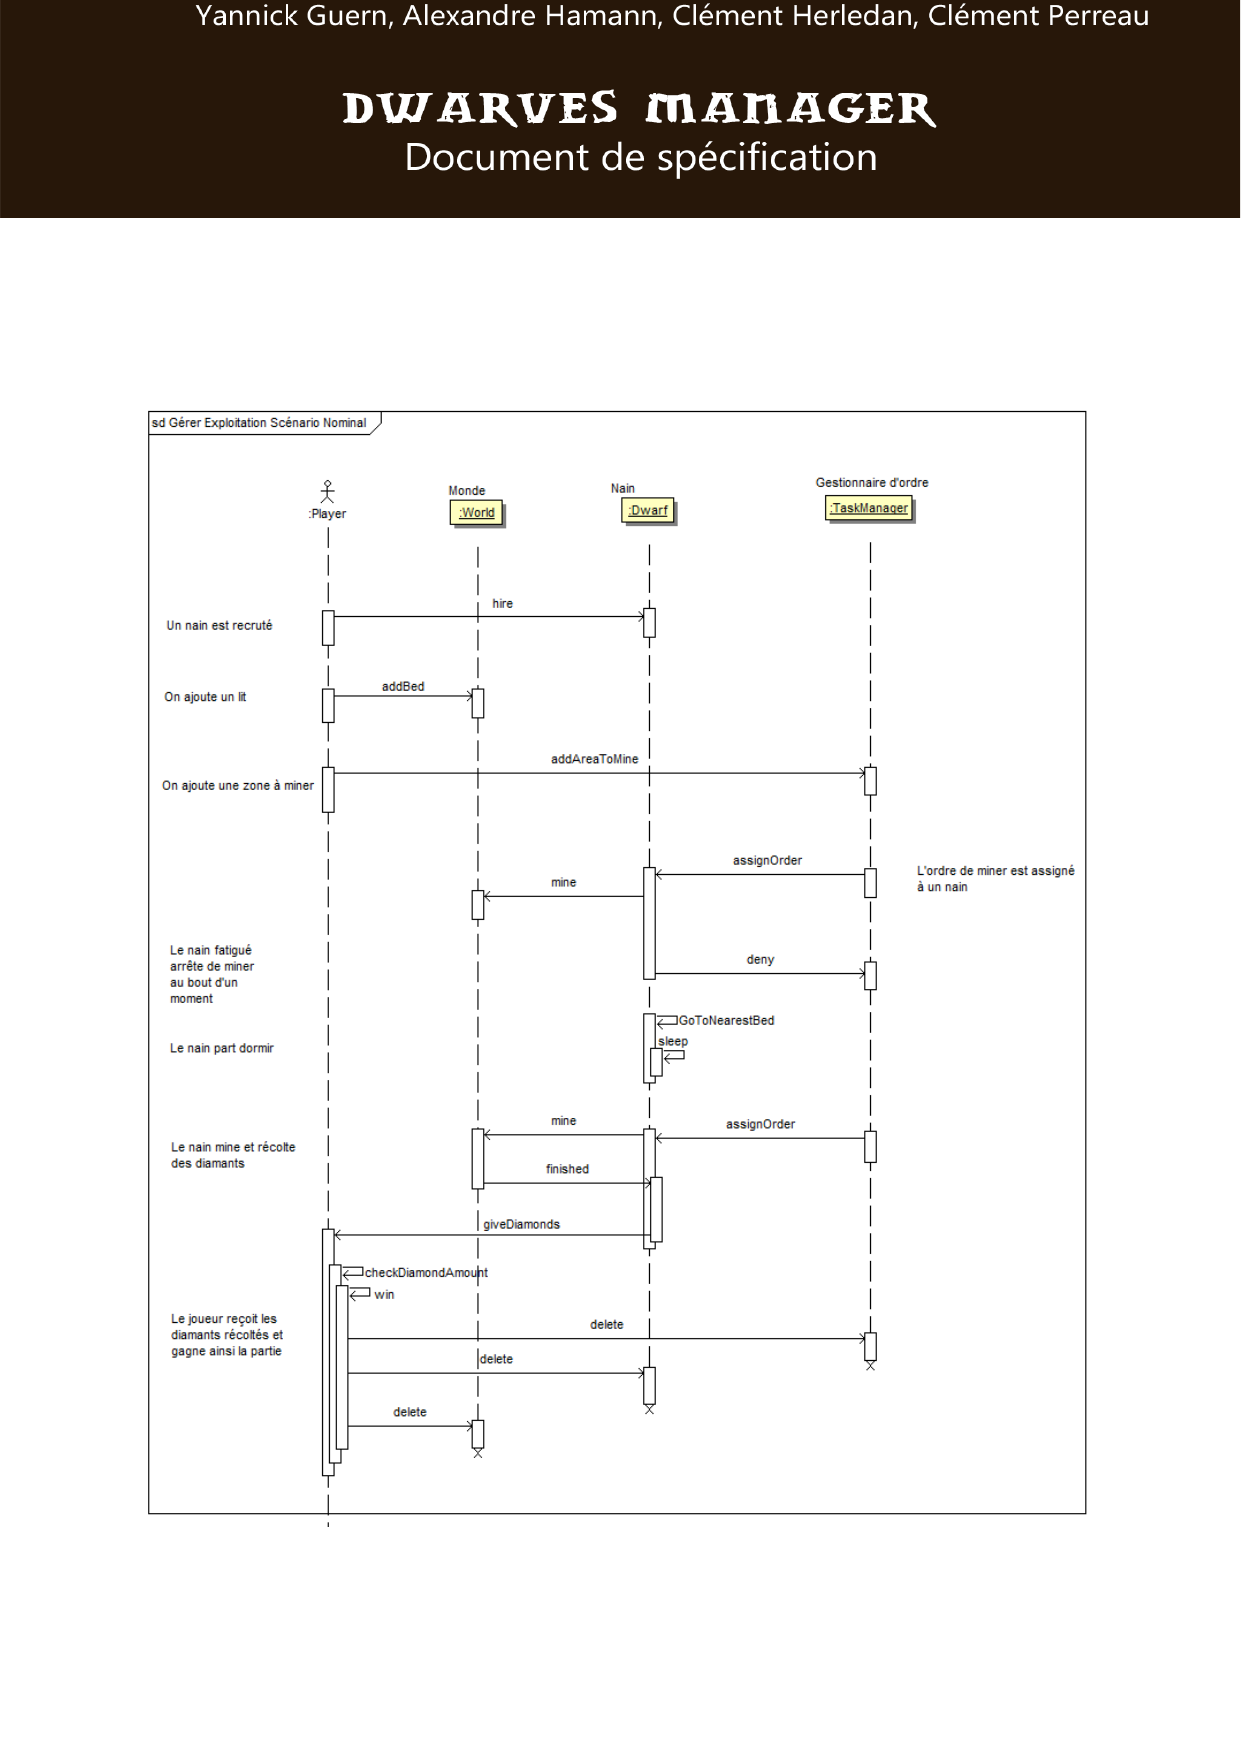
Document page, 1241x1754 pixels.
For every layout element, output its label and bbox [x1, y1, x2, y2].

picture [139, 374, 1144, 1527]
picture [0, 0, 1241, 218]
